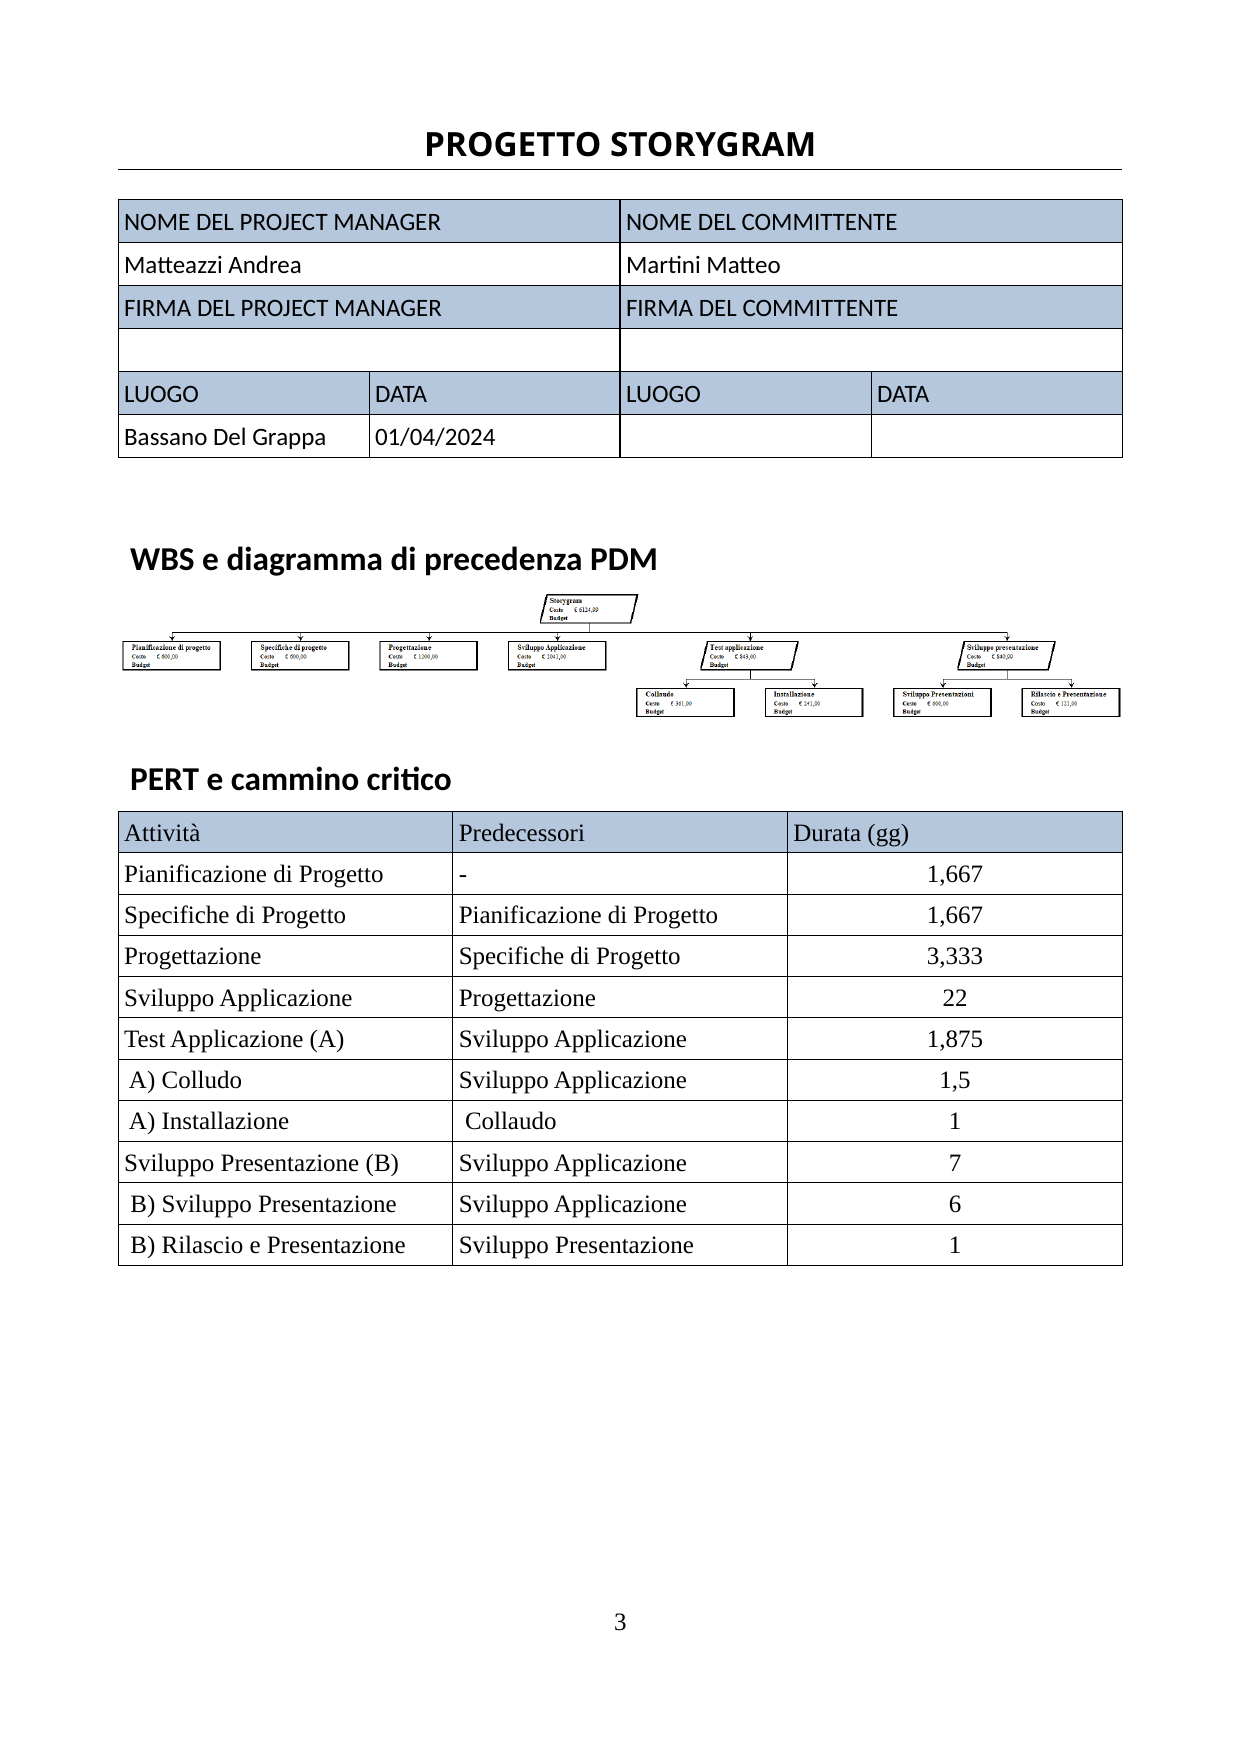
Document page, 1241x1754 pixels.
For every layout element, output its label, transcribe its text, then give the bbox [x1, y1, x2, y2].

table_cell Pianificazione di Progetto [453, 895, 787, 935]
table_cell A) Colludo [119, 1060, 452, 1100]
table_cell 1,667 [788, 853, 1122, 893]
table_cell Specifiche di Progetto [453, 936, 787, 976]
table_cell NOME DEL PROJECT MANAGER [119, 200, 619, 242]
table_header Attività [119, 812, 452, 852]
table_cell DATA [872, 372, 1122, 414]
table_cell 6 [788, 1183, 1122, 1223]
table_cell Matteazzi Andrea [119, 243, 619, 285]
table_cell 1 [788, 1101, 1122, 1141]
table_cell [621, 415, 871, 457]
subtitle WBS e diagramma di precedenza PDM [130, 538, 1122, 579]
table_cell Test Applicazione (A) [119, 1018, 452, 1058]
table_cell LUOGO [119, 372, 369, 414]
table_cell FIRMA DEL PROJECT MANAGER [119, 286, 619, 328]
table_cell Sviluppo Applicazione [453, 1018, 787, 1058]
table_cell [872, 415, 1122, 457]
table_header Predecessori [453, 812, 787, 852]
table_cell 1,875 [788, 1018, 1122, 1058]
table_cell FIRMA DEL COMMITTENTE [621, 286, 1122, 328]
table_cell Sviluppo Presentazione [453, 1225, 787, 1265]
table_cell Sviluppo Applicazione [453, 1142, 787, 1182]
table_cell Sviluppo Applicazione [119, 977, 452, 1017]
table_cell 7 [788, 1142, 1122, 1182]
table_cell Sviluppo Applicazione [453, 1060, 787, 1100]
table_cell Sviluppo Applicazione [453, 1183, 787, 1223]
table_cell [119, 329, 619, 371]
table_cell - [453, 853, 787, 893]
table_cell 1,667 [788, 895, 1122, 935]
table_header Durata (gg) [788, 812, 1122, 852]
picture [118, 591, 1123, 718]
table_cell 3,333 [788, 936, 1122, 976]
table_cell LUOGO [621, 372, 871, 414]
table_cell 1 [788, 1225, 1122, 1265]
table_cell A) Installazione [119, 1101, 452, 1141]
table_cell NOME DEL COMMITTENTE [621, 200, 1122, 242]
table_cell Specifiche di Progetto [119, 895, 452, 935]
table_cell DATA [370, 372, 619, 414]
table_cell [621, 329, 1122, 371]
table_cell 1,5 [788, 1060, 1122, 1100]
table_cell Progettazione [453, 977, 787, 1017]
table_cell Collaudo [453, 1101, 787, 1141]
table_cell Pianificazione di Progetto [119, 853, 452, 893]
table_cell B) Rilascio e Presentazione [119, 1225, 452, 1265]
subtitle PERT e cammino critico [130, 758, 1122, 798]
table_cell Martini Matteo [621, 243, 1122, 285]
table_cell Progettazione [119, 936, 452, 976]
table_cell B) Sviluppo Presentazione [119, 1183, 452, 1223]
table_cell 01/04/2024 [370, 415, 619, 457]
table_cell Bassano Del Grappa [119, 415, 369, 457]
table_cell 22 [788, 977, 1122, 1017]
table_cell Sviluppo Presentazione (B) [119, 1142, 452, 1182]
